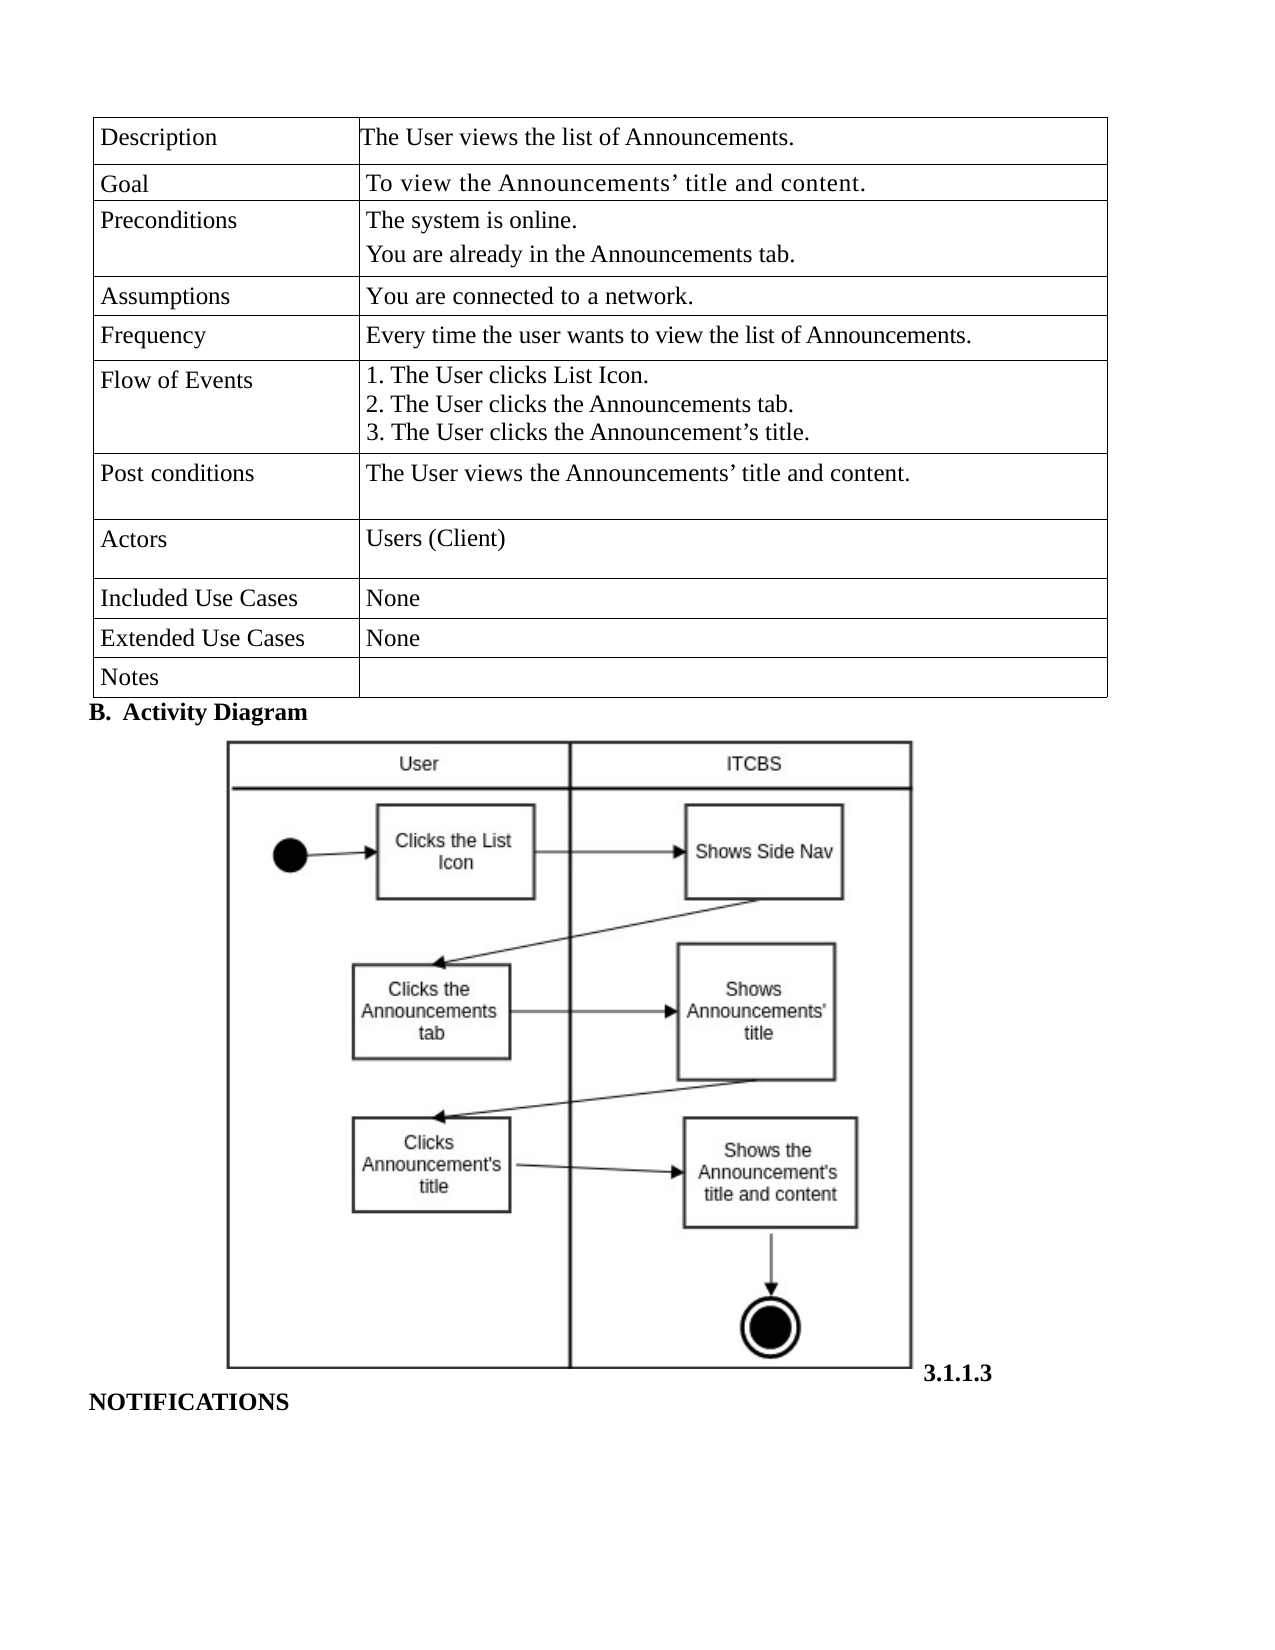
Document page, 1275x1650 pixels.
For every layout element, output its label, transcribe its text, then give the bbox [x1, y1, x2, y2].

table_cell Post conditions [94, 454, 359, 519]
table_cell Every time the user wants to view the list of Announcements. [360, 316, 1107, 359]
table_header Description [94, 118, 359, 164]
table_cell Frequency [94, 316, 359, 359]
table_cell The User views the Announcements’ title and content. [360, 454, 1107, 519]
table_cell To view the Announcements’ title and content. [360, 165, 1107, 200]
table_cell Notes [94, 658, 359, 697]
table_cell Actors [94, 520, 359, 578]
table_cell Extended Use Cases [94, 619, 359, 657]
table_cell Flow of Events [94, 361, 359, 453]
table_cell Preconditions [94, 201, 359, 276]
picture [214, 736, 924, 1369]
table_cell None [360, 619, 1107, 657]
table_cell The system is online. You are already in the Announcements tab. [360, 201, 1107, 276]
table_cell Goal [94, 165, 359, 200]
table_cell None [360, 579, 1107, 618]
table_cell 1. The User clicks List Icon. 2. The User clicks the Announcements tab. 3. The User clicks the Announcement’s title. [360, 361, 1107, 453]
text B. Activity Diagram [88, 697, 1186, 726]
text 3.1.1.3 NOTIFICATIONS [88, 1358, 1186, 1416]
table_header The User views the list of Announcements. [360, 118, 1107, 164]
table_cell Included Use Cases [94, 579, 359, 618]
table_cell [360, 658, 1107, 697]
table_cell Assumptions [94, 277, 359, 315]
table_cell You are connected to a network. [360, 277, 1107, 315]
table_cell Users (Client) [360, 520, 1107, 578]
